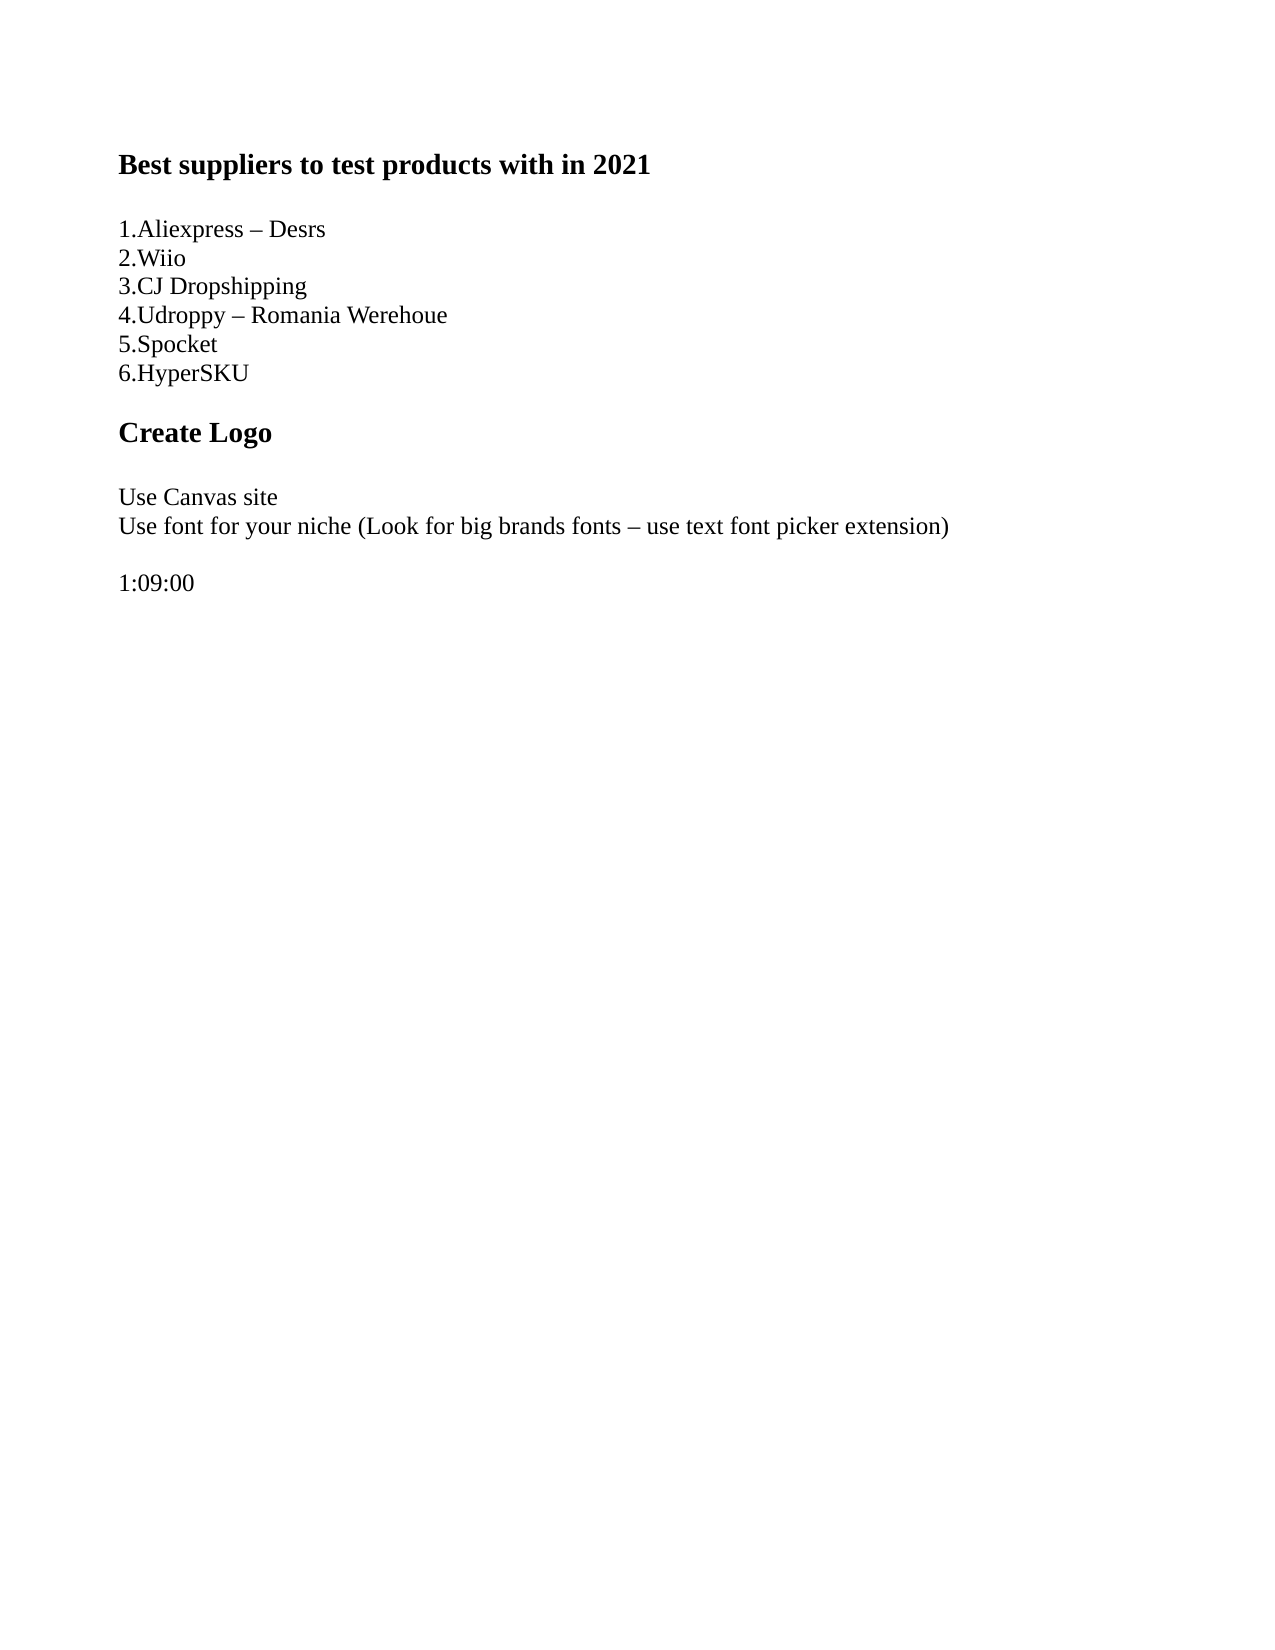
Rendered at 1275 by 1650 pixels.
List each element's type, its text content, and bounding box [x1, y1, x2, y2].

text 6.HyperSKU [118, 358, 1157, 386]
text Use font for your niche (Look for big brands fonts – use text font picker extension) [118, 511, 1157, 540]
text 2.Wiio [118, 243, 1157, 271]
text 1:09:00 [118, 568, 1157, 597]
text Use Canvas site [118, 482, 1157, 511]
text 4.Udroppy – Romania Werehoue [118, 300, 1157, 329]
text 5.Spocket [118, 329, 1157, 358]
text 3.CJ Dropshipping [118, 271, 1157, 300]
text Best suppliers to test products with in 2021 [118, 147, 1157, 180]
text Create Logo [118, 415, 1157, 449]
text 1.Aliexpress – Desrs [118, 214, 1157, 243]
